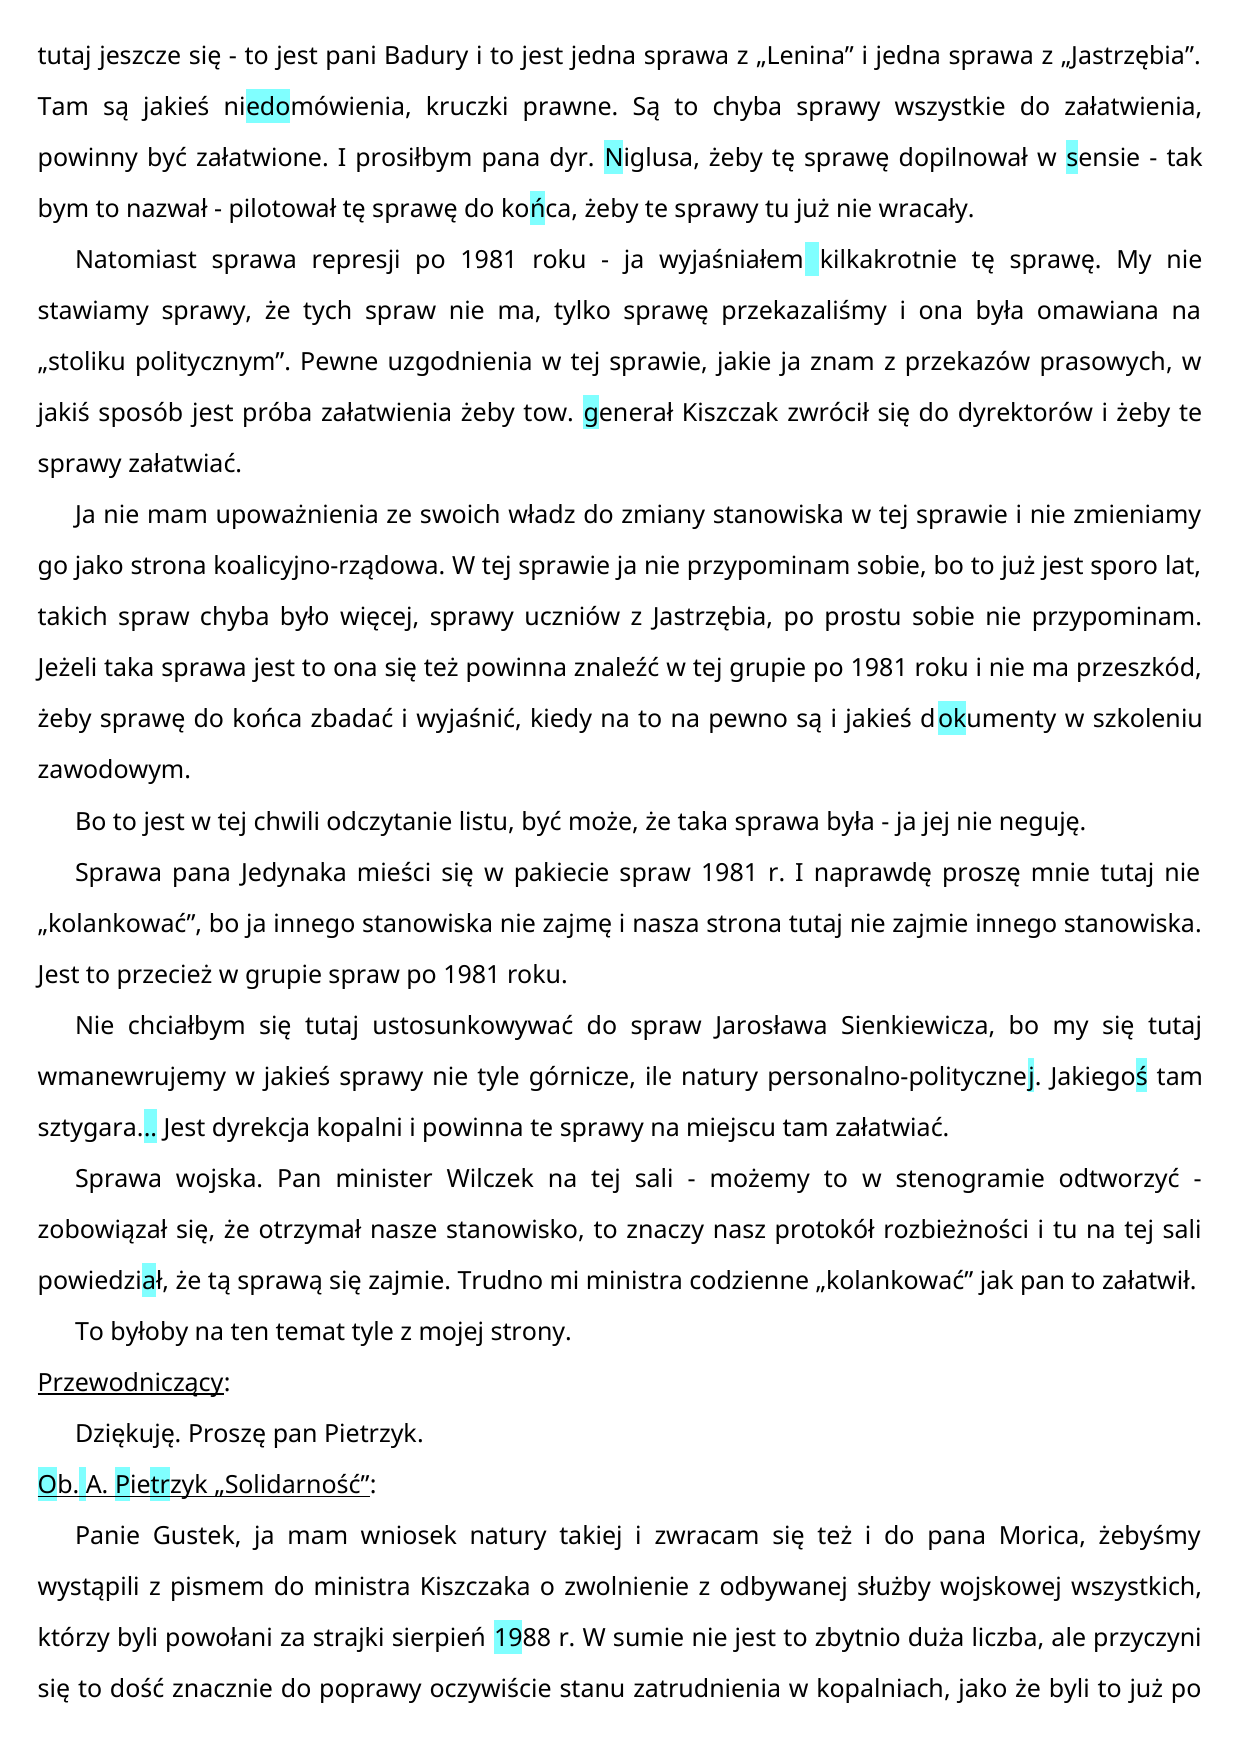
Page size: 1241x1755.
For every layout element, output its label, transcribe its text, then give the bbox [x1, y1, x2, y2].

text Bo to jest w tej chwili odczytanie listu, być może, że taka sprawa była - ja jej nie neguję. [37, 803, 1203, 837]
subtitle Przewodniczący: [37, 1364, 1203, 1399]
text Natomiast sprawa represji po 1981 roku - ja wyjaśniałem kilkakrotnie tę sprawę. My nie stawiamy sprawy, że tych spraw nie ma, tylko sprawę przekazaliśmy i ona była omawiana na „stoliku politycznym”. Pewne uzgodnienia w tej sprawie, jakie ja znam z przekazów prasowych, w jakiś sposób jest próba załatwienia żeby tow. generał Kiszczak zwrócił się do dyrektorów i żeby te sprawy załatwiać. [37, 242, 1203, 480]
text Sprawa pana Jedynaka mieści się w pakiecie spraw 1981 r. I naprawdę proszę mnie tutaj nie „kolankować”, bo ja innego stanowiska nie zajmę i nasza strona tutaj nie zajmie innego stanowiska. Jest to przecież w grupie spraw po 1981 roku. [37, 854, 1203, 990]
subtitle Ob. A. Pietrzyk „Solidarność”: [37, 1467, 1203, 1501]
text Ja nie mam upoważnienia ze swoich władz do zmiany stanowiska w tej sprawie i nie zmieniamy go jako strona koalicyjno-rządowa. W tej sprawie ja nie przypominam sobie, bo to już jest sporo lat, takich spraw chyba było więcej, sprawy uczniów z Jastrzębia, po prostu sobie nie przypominam. Jeżeli taka sprawa jest to ona się też powinna znaleźć w tej grupie po 1981 roku i nie ma przeszkód, żeby sprawę do końca zbadać i wyjaśnić, kiedy na to na pewno są i jakieś dokumenty w szkoleniu zawodowym. [37, 497, 1203, 786]
text Sprawa wojska. Pan minister Wilczek na tej sali - możemy to w stenogramie odtworzyć - zobowiązał się, że otrzymał nasze stanowisko, to znaczy nasz protokół rozbieżności i tu na tej sali powiedział, że tą sprawą się zajmie. Trudno mi ministra codzienne „kolankować” jak pan to załatwił. [37, 1160, 1203, 1297]
text Nie chciałbym się tutaj ustosunkowywać do spraw Jarosława Sienkiewicza, bo my się tutaj wmanewrujemy w jakieś sprawy nie tyle górnicze, ile natury personalno-politycznej. Jakiegoś tam sztygara... Jest dyrekcja kopalni i powinna te sprawy na miejscu tam załatwiać. [37, 1007, 1203, 1143]
text Dziękuję. Proszę pan Pietrzyk. [37, 1416, 1203, 1450]
text To byłoby na ten temat tyle z mojej strony. [37, 1313, 1203, 1348]
text tutaj jeszcze się - to jest pani Badury i to jest jedna sprawa z „Lenina” i jedna sprawa z „Jastrzębia”. Tam są jakieś niedomówienia, kruczki prawne. Są to chyba sprawy wszystkie do załatwienia, powinny być załatwione. I prosiłbym pana dyr. Niglusa, żeby tę sprawę dopilnował w sensie - tak bym to nazwał - pilotował tę sprawę do końca, żeby te sprawy tu już nie wracały. [37, 37, 1203, 225]
text Panie Gustek, ja mam wniosek natury takiej i zwracam się też i do pana Morica, żebyśmy wystąpili z pismem do ministra Kiszczaka o zwolnienie z odbywanej służby wojskowej wszystkich, którzy byli powołani za strajki sierpień 1988 r. W sumie nie jest to zbytnio duża liczba, ale przyczyni się to dość znacznie do poprawy oczywiście stanu zatrudnienia w kopalniach, jako że byli to już po [37, 1518, 1203, 1705]
